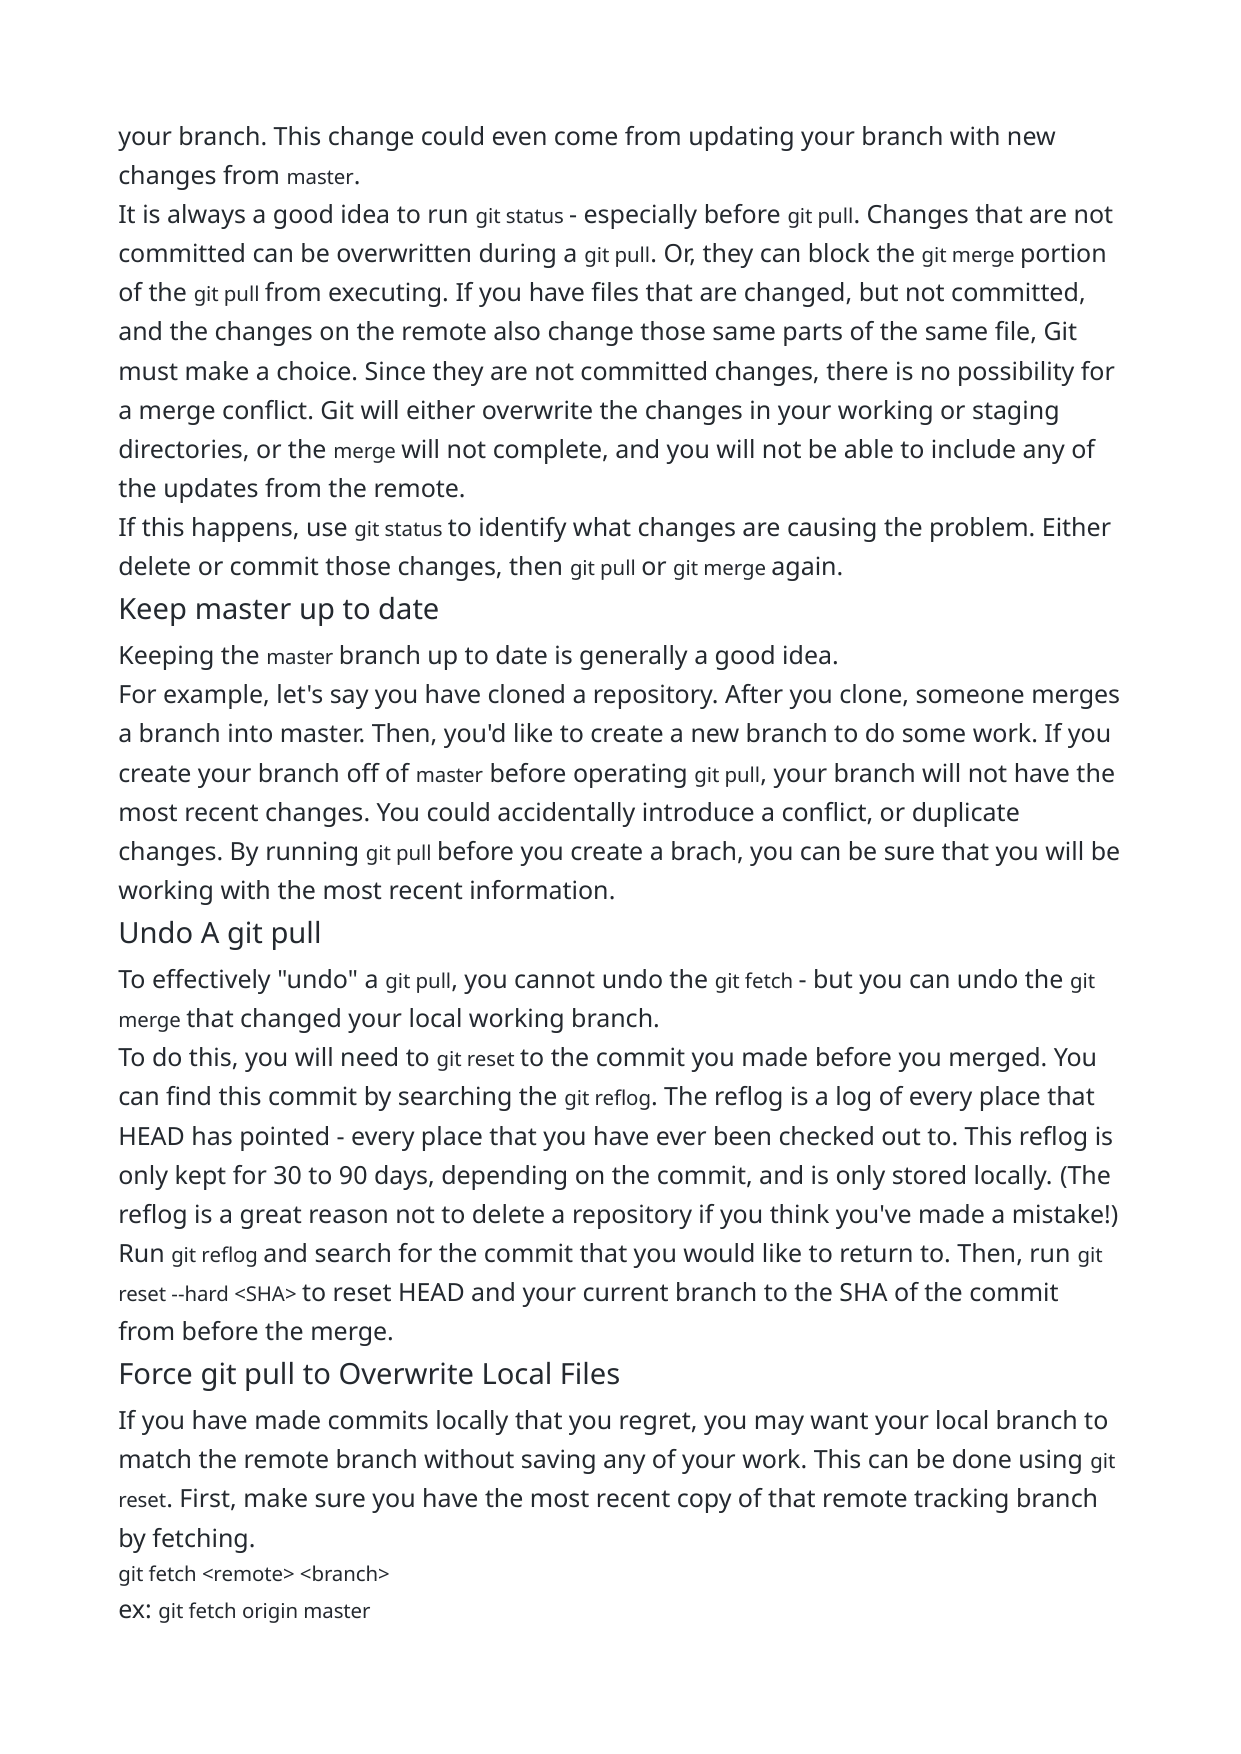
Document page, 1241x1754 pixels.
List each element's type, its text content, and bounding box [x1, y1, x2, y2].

subtitle Force git pull to Overwrite Local Files [118, 1353, 1122, 1393]
subtitle Undo A git pull [118, 912, 1122, 952]
text git fetch <remote> <branch> ex: git fetch origin master [118, 1559, 1122, 1626]
text It is always a good idea to run git status - especially before git pull. Changes that are not committed can be overwritten during a git pull. Or, they can block the git merge portion of the git pull from executing. If you have files that are changed, but not committed, and the changes on the remote also change those same parts of the same file, Git must make a choice. Since they are not committed changes, there is no possibility for a merge conflict. Git will either overwrite the changes in your working or staging directories, or the merge will not complete, and you will not be able to include any of the updates from the remote. [118, 196, 1122, 505]
text Run git reflog and search for the commit that you would like to return to. Then, run git reset --hard <SHA> to reset HEAD and your current branch to the SHA of the commit from before the merge. [118, 1236, 1122, 1348]
text If this happens, use git status to identify what changes are causing the problem. Either delete or commit those changes, then git pull or git merge again. [118, 510, 1122, 583]
text If you have made commits locally that you regret, you may want your local branch to match the remote branch without saving any of your work. This can be done using git reset. First, make sure you have the most recent copy of that remote tracking branch by fetching. [118, 1403, 1122, 1554]
text your branch. This change could even come from updating your branch with new changes from master. [118, 118, 1122, 191]
text To effectively "undo" a git pull, you cannot undo the git fetch - but you can undo the git merge that changed your local working branch. [118, 961, 1122, 1035]
text For example, let's say you have cloned a repository. After you clone, someone merges a branch into master. Then, you'd like to create a new branch to do some work. If you create your branch off of master before operating git pull, your branch will not have the most recent changes. You could accidentally introduce a conflict, or duplicate changes. By running git pull before you create a brach, you can be sure that you will be working with the most recent information. [118, 677, 1122, 907]
subtitle Keep master up to date [118, 588, 1122, 628]
text Keeping the master branch up to date is generally a good idea. [118, 638, 1122, 672]
text To do this, you will need to git reset to the commit you made before you merged. You can find this commit by searching the git reflog. The reflog is a log of every place that HEAD has pointed - every place that you have ever been checked out to. This reflog is only kept for 30 to 90 days, depending on the commit, and is only stored locally. (The reflog is a great reason not to delete a repository if you think you've made a mistake!) [118, 1040, 1122, 1231]
